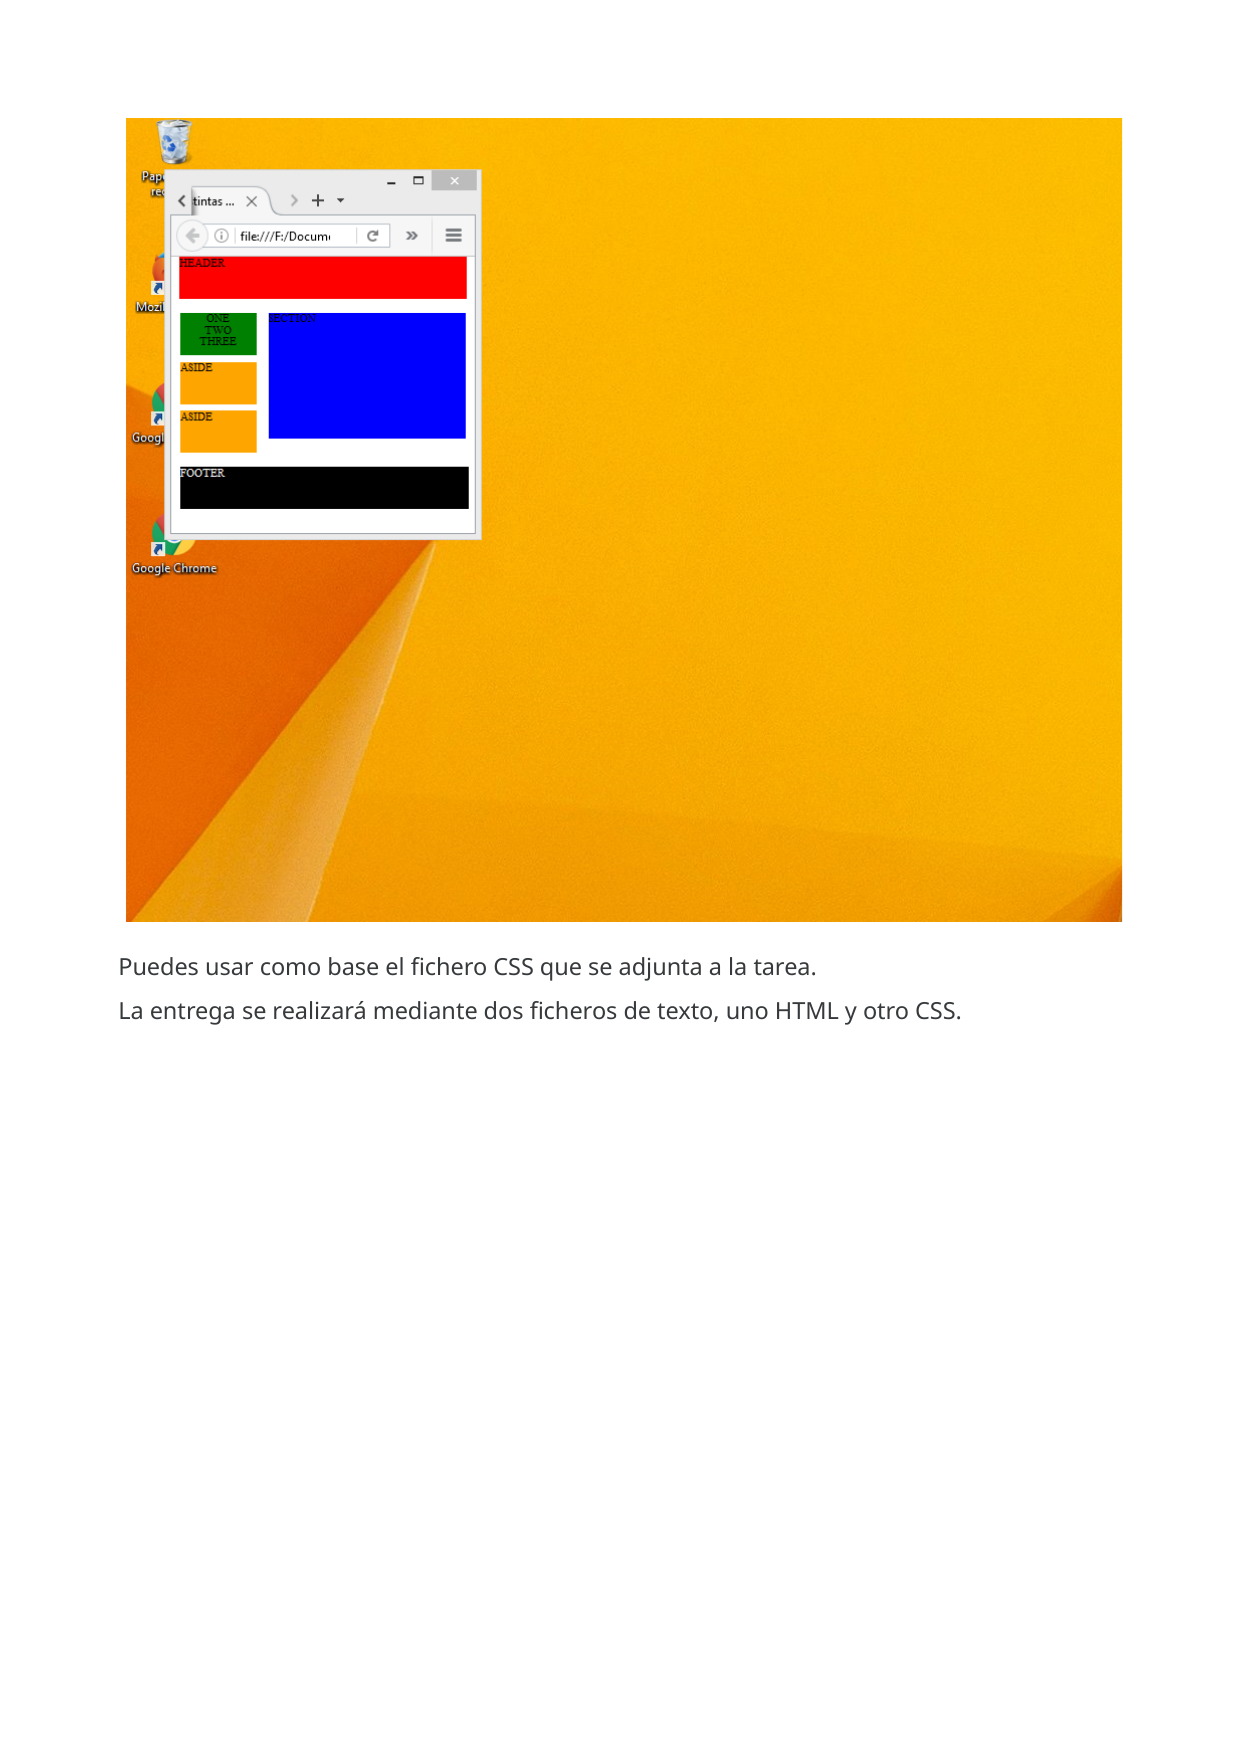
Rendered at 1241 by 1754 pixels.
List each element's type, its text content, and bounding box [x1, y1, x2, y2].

text Puedes usar como base el fichero CSS que se adjunta a la tarea. [118, 950, 1122, 982]
text La entrega se realizará mediante dos ficheros de texto, uno HTML y otro CSS. [118, 994, 1122, 1026]
picture [118, 118, 1123, 922]
